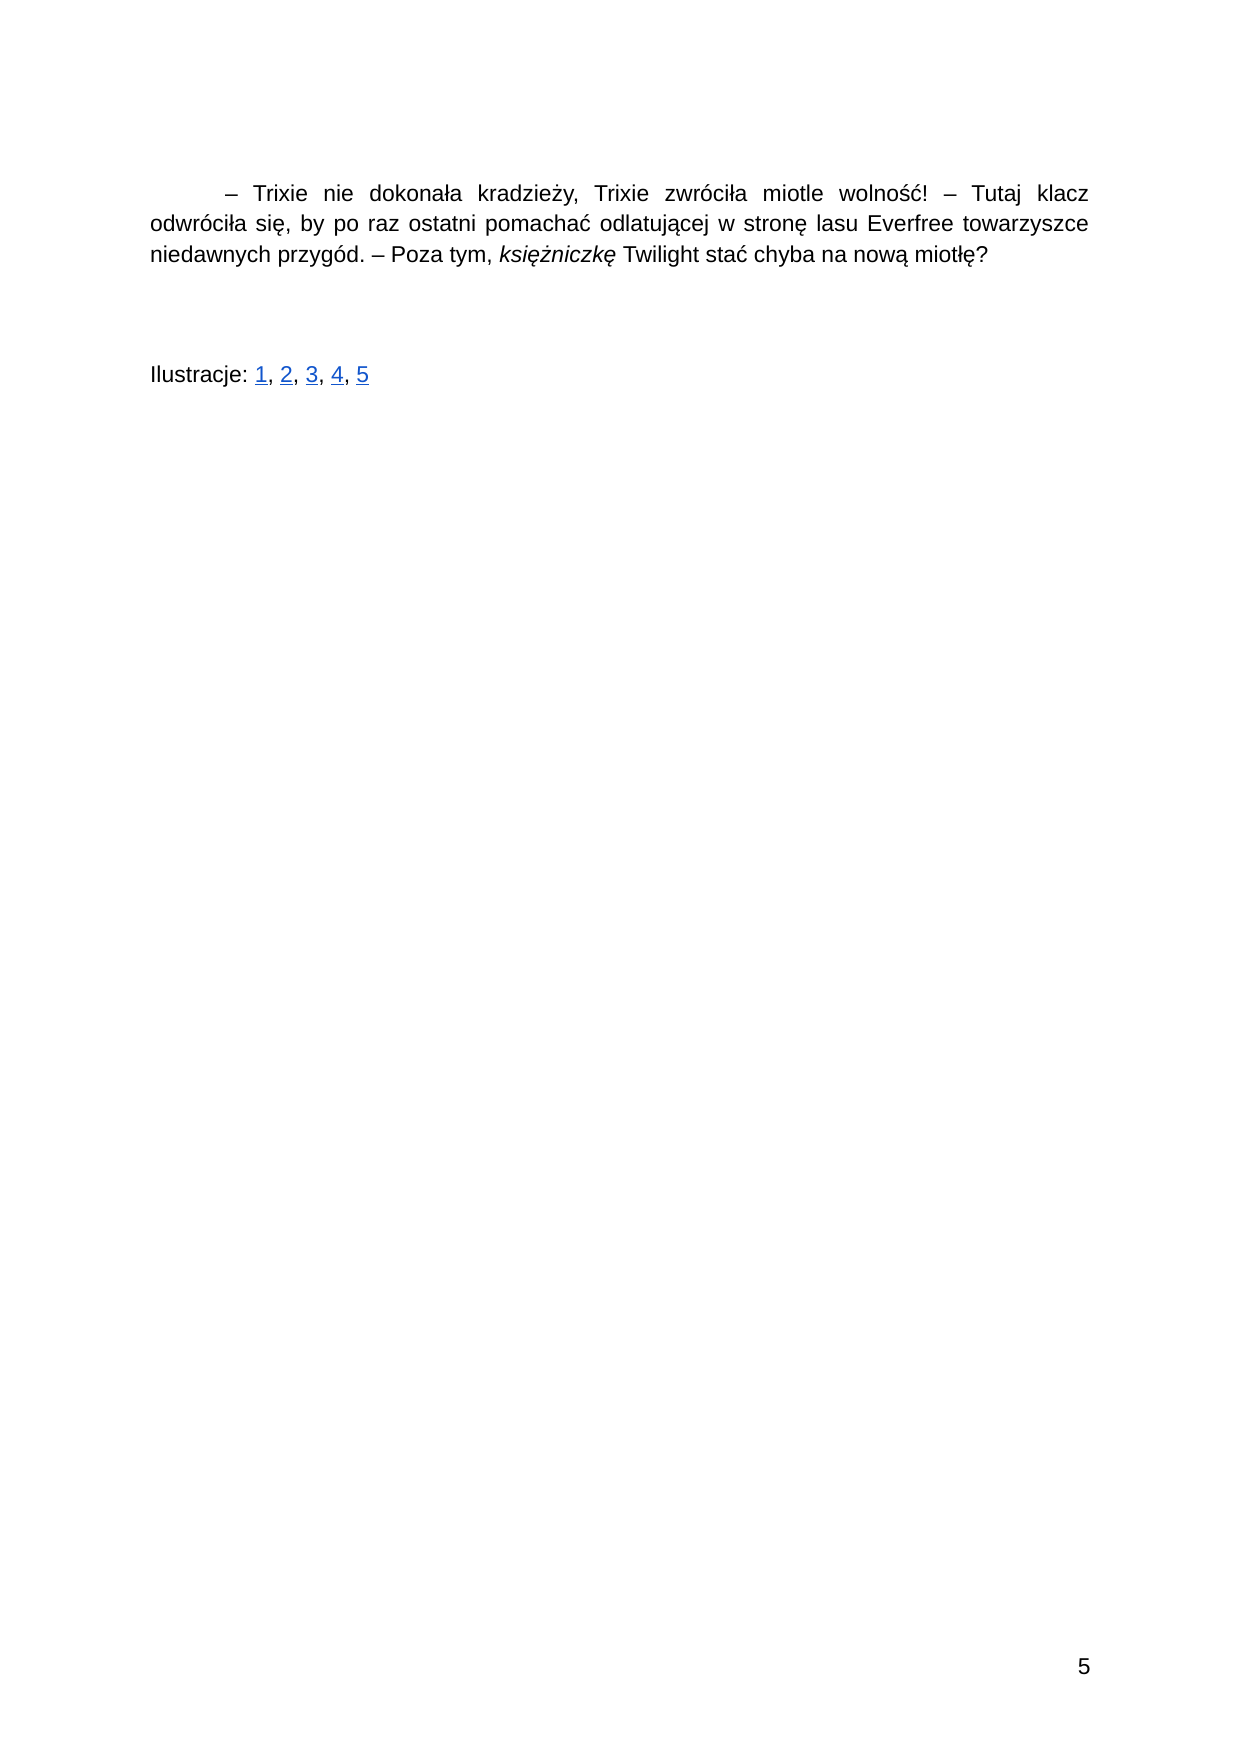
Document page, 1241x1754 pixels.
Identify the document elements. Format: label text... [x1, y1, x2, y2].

text Ilustracje: 1, 2, 3, 4, 5 [150, 361, 1090, 388]
text – Trixie nie dokonała kradzieży, Trixie zwróciła miotle wolność! – Tutaj klacz odwróciła się, by po raz ostatni pomachać odlatującej w stronę lasu Everfree towarzyszce niedawnych przygód. – Poza tym, księżniczkę Twilight stać chyba na nową miotłę? [150, 180, 1090, 267]
